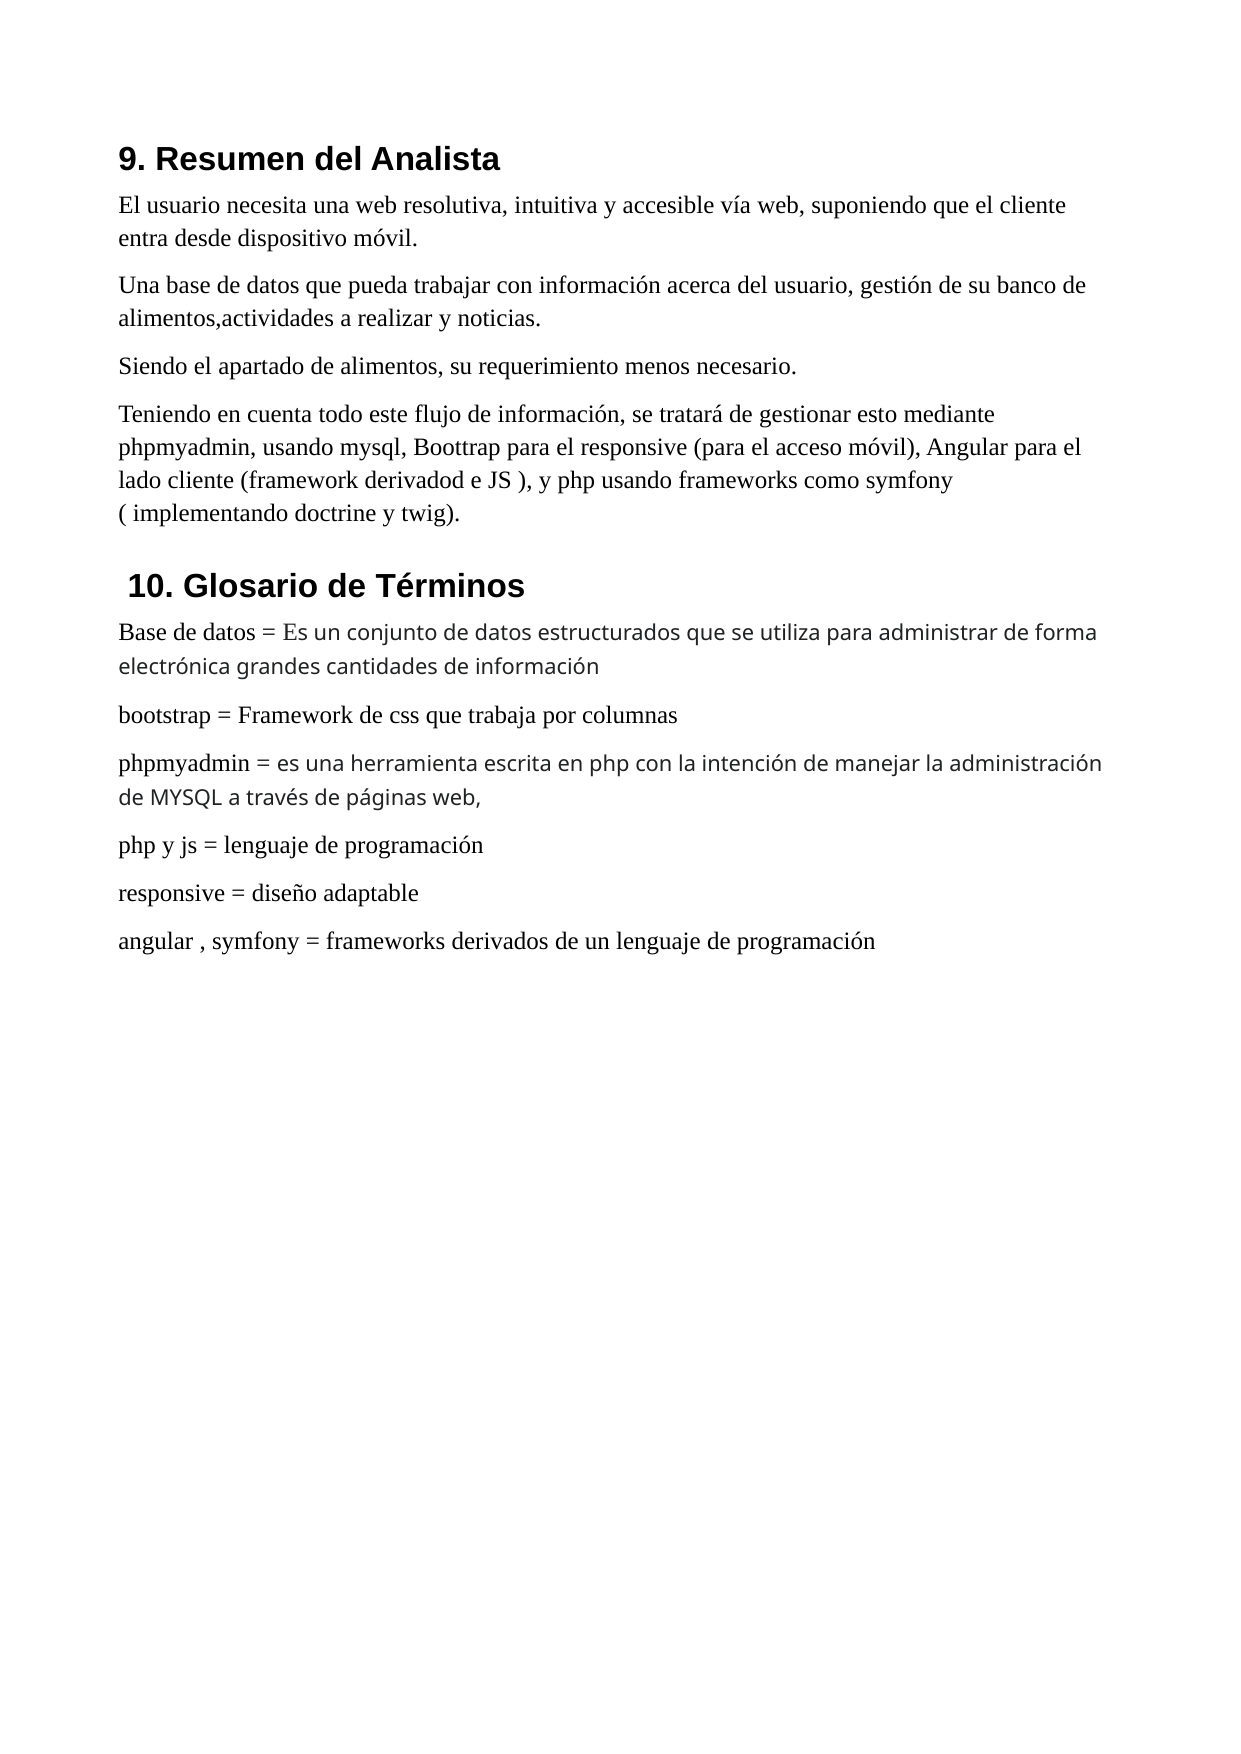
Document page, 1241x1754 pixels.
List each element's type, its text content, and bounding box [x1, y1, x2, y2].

text Siendo el apartado de alimentos, su requerimiento menos necesario. [118, 351, 1122, 380]
subtitle 10. Glosario de Términos [118, 566, 1122, 605]
text Base de datos = Es un conjunto de datos estructurados que se utiliza para administrar de forma electrónica grandes cantidades de información [118, 617, 1122, 681]
text angular , symfony = frameworks derivados de un lenguaje de programación [118, 926, 1122, 954]
text php y js = lenguaje de programación [118, 831, 1122, 859]
text Una base de datos que pueda trabajar con información acerca del usuario, gestión de su banco de alimentos,actividades a realizar y noticias. [118, 271, 1122, 332]
text responsive = diseño adaptable [118, 878, 1122, 907]
text Teniendo en cuenta todo este flujo de información, se tratará de gestionar esto mediante phpmyadmin, usando mysql, Boottrap para el responsive (para el acceso móvil), Angular para el lado cliente (framework derivadod e JS ), y php usando frameworks como symfony ( implementando doctrine y twig). [118, 399, 1122, 527]
text bootstrap = Framework de css que trabaja por columnas [118, 700, 1122, 729]
text phpmyadmin = es una herramienta escrita en php con la intención de manejar la administración de MYSQL a través de páginas web, [118, 748, 1122, 812]
text El usuario necesita una web resolutiva, intuitiva y accesible vía web, suponiendo que el cliente entra desde dispositivo móvil. [118, 190, 1122, 252]
subtitle 9. Resumen del Analista [118, 139, 1122, 177]
